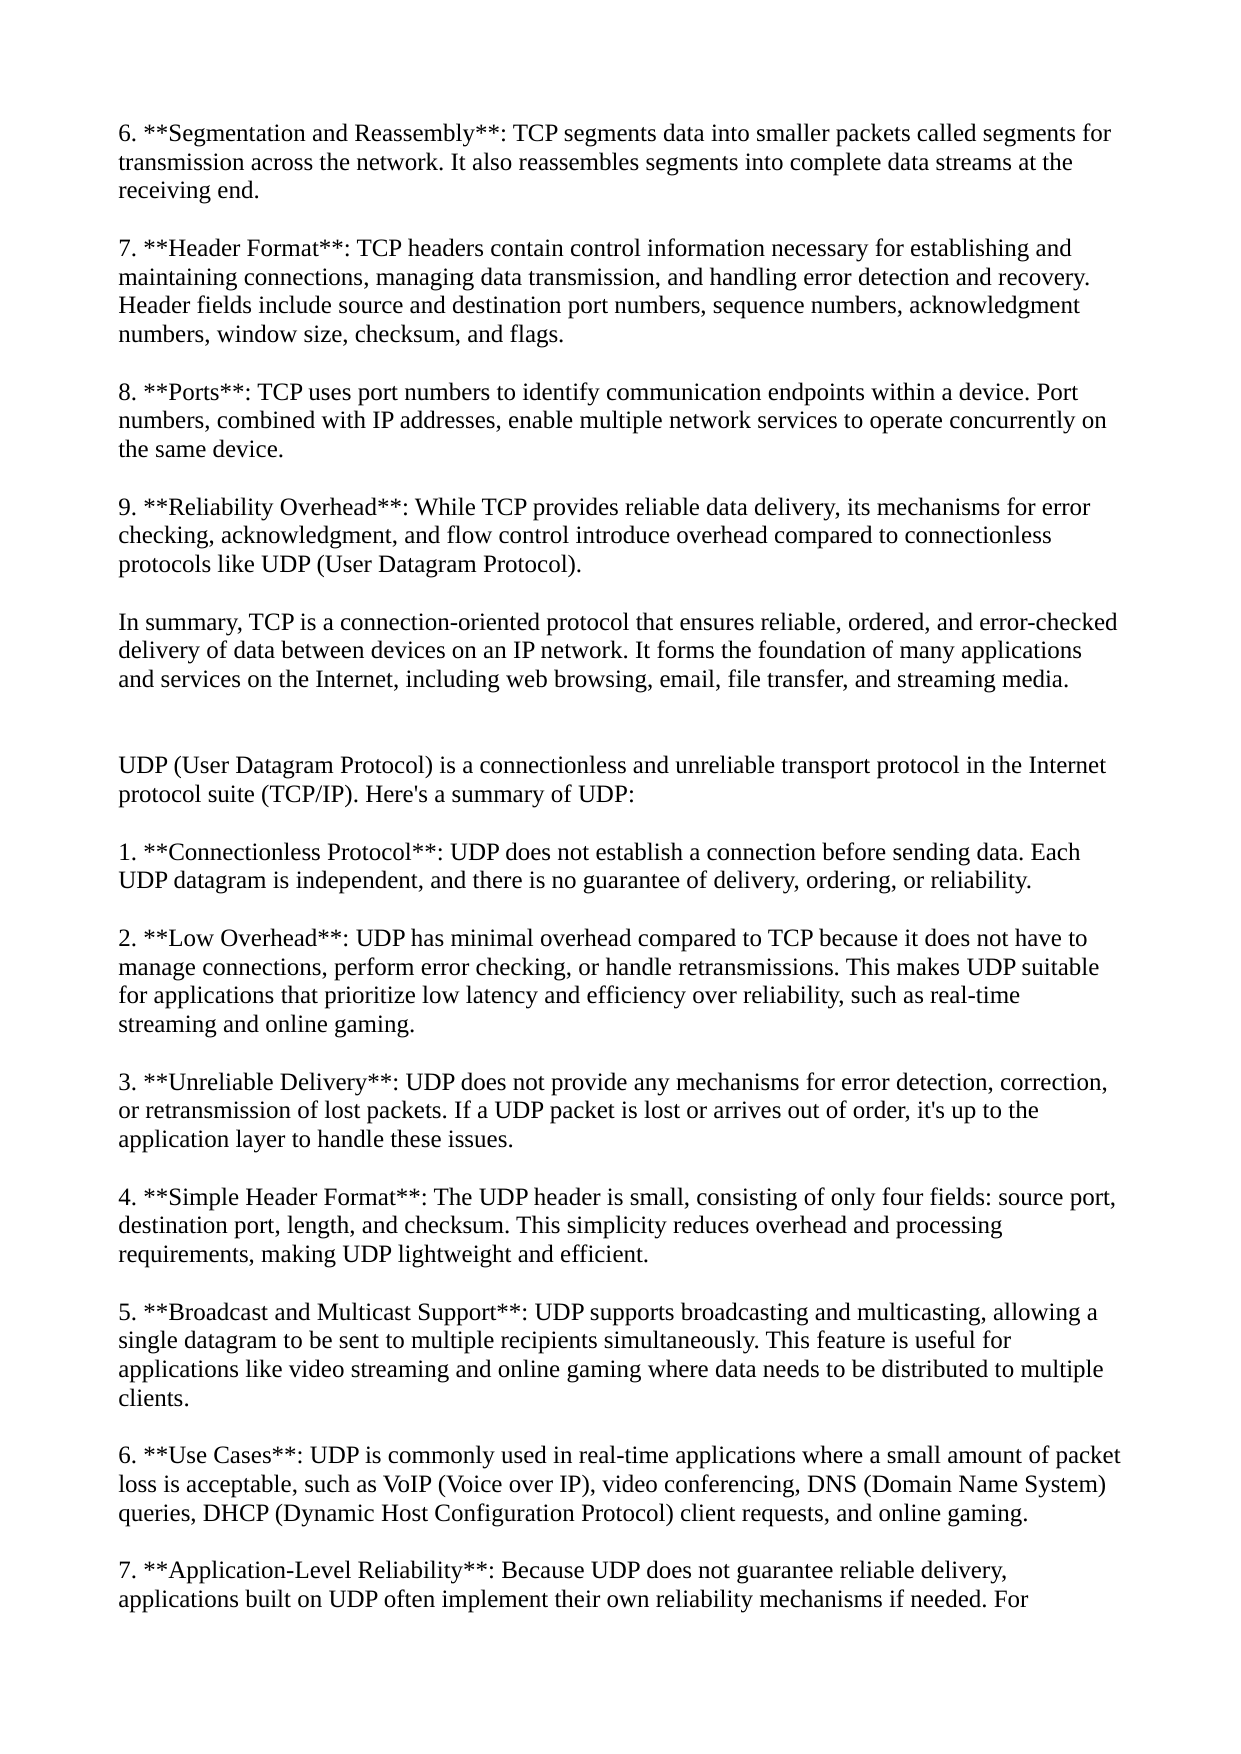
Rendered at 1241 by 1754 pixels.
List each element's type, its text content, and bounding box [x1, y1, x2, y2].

text 1. **Connectionless Protocol**: UDP does not establish a connection before sending data. Each UDP datagram is independent, and there is no guarantee of delivery, ordering, or reliability. [118, 837, 1122, 894]
text 6. **Use Cases**: UDP is commonly used in real-time applications where a small amount of packet loss is acceptable, such as VoIP (Voice over IP), video conferencing, DNS (Domain Name System) queries, DHCP (Dynamic Host Configuration Protocol) client requests, and online gaming. [118, 1441, 1122, 1527]
text 7. **Application-Level Reliability**: Because UDP does not guarantee reliable delivery, applications built on UDP often implement their own reliability mechanisms if needed. For [118, 1556, 1122, 1613]
text 6. **Segmentation and Reassembly**: TCP segments data into smaller packets called segments for transmission across the network. It also reassembles segments into complete data streams at the receiving end. [118, 118, 1122, 204]
text 3. **Unreliable Delivery**: UDP does not provide any mechanisms for error detection, correction, or retransmission of lost packets. If a UDP packet is lost or arrives out of order, it's up to the application layer to handle these issues. [118, 1067, 1122, 1153]
text 8. **Ports**: TCP uses port numbers to identify communication endpoints within a device. Port numbers, combined with IP addresses, enable multiple network services to operate concurrently on the same device. [118, 377, 1122, 463]
text 2. **Low Overhead**: UDP has minimal overhead compared to TCP because it does not have to manage connections, perform error checking, or handle retransmissions. This makes UDP suitable for applications that prioritize low latency and efficiency over reliability, such as real-time streaming and online gaming. [118, 923, 1122, 1038]
text 4. **Simple Header Format**: The UDP header is small, consisting of only four fields: source port, destination port, length, and checksum. This simplicity reduces overhead and processing requirements, making UDP lightweight and efficient. [118, 1182, 1122, 1268]
text UDP (User Datagram Protocol) is a connectionless and unreliable transport protocol in the Internet protocol suite (TCP/IP). Here's a summary of UDP: [118, 751, 1122, 808]
text In summary, TCP is a connection-oriented protocol that ensures reliable, ordered, and error-checked delivery of data between devices on an IP network. It forms the foundation of many applications and services on the Internet, including web browsing, email, file transfer, and streaming media. [118, 607, 1122, 693]
text 9. **Reliability Overhead**: While TCP provides reliable data delivery, its mechanisms for error checking, acknowledgment, and flow control introduce overhead compared to connectionless protocols like UDP (User Datagram Protocol). [118, 492, 1122, 578]
text 7. **Header Format**: TCP headers contain control information necessary for establishing and maintaining connections, managing data transmission, and handling error detection and recovery. Header fields include source and destination port numbers, sequence numbers, acknowledgment numbers, window size, checksum, and flags. [118, 233, 1122, 348]
text 5. **Broadcast and Multicast Support**: UDP supports broadcasting and multicasting, allowing a single datagram to be sent to multiple recipients simultaneously. This feature is useful for applications like video streaming and online gaming where data needs to be distributed to multiple clients. [118, 1297, 1122, 1412]
